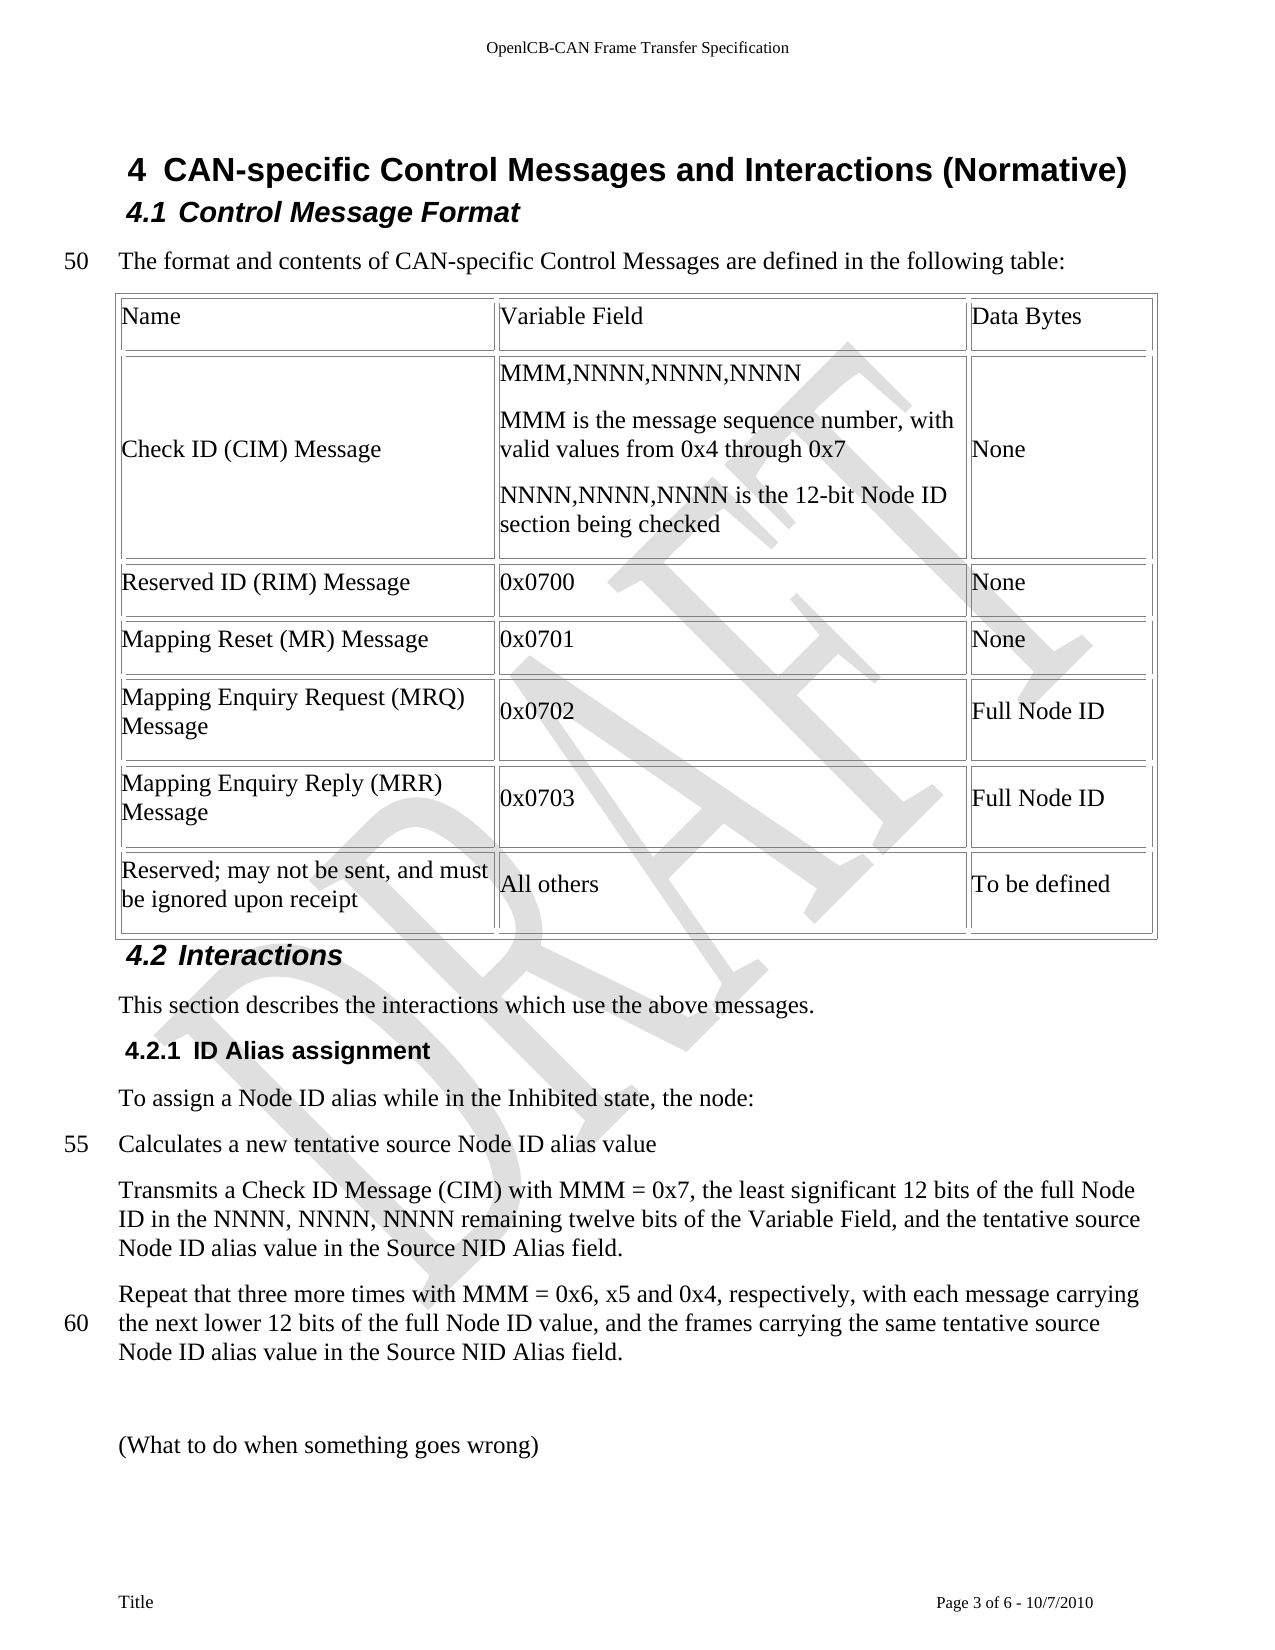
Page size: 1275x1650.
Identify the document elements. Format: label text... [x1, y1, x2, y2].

table_cell 0x0701 [720, 617, 807, 621]
table_cell 0x0701 [822, 616, 968, 674]
table_cell Mapping Enquiry Request (MRQ) Message [118, 674, 497, 760]
text This section describes the interactions which use the above messages. [118, 990, 197, 1018]
table_header Data Bytes [969, 294, 1154, 350]
table_cell All others [815, 848, 878, 852]
table_cell 0x0700 [665, 559, 925, 564]
table_cell None [969, 558, 1154, 616]
table_cell 0x0702 [568, 680, 820, 760]
table_cell 0x0700 [668, 565, 966, 616]
text (What to do when something goes wrong) [118, 1430, 1157, 1459]
subtitle [541, 940, 713, 972]
table_cell All others [823, 853, 862, 865]
table_cell Full Node ID [972, 674, 1154, 760]
subtitle ID Alias assignment [232, 1036, 418, 1065]
text To assign a Node ID alias while in the Inhibited state, the node: [279, 1083, 458, 1111]
subtitle ID Alias assignment [436, 1036, 528, 1065]
table_cell 0x0703 [588, 761, 639, 766]
text This section describes the interactions which use the above messages. [211, 990, 367, 1018]
table_cell Reserved ID (RIM) Message [118, 558, 497, 616]
table_cell 0x0703 [687, 761, 826, 766]
table_cell MMM,NNNN,NNNN,NNNN MMM is the message sequence number, with valid values from 0x4 through 0x7 NNNN,NNNN,NNNN is the 12-bit Node ID section being checked [497, 350, 837, 558]
table_cell 0x0700 [500, 565, 676, 616]
text The format and contents of CAN-specific Control Messages are defined in the following table: [118, 246, 1157, 275]
table_cell None [972, 622, 1033, 674]
table_cell 0x0702 [561, 675, 739, 679]
table_cell 0x0701 [725, 622, 818, 674]
table_cell MMM,NNNN,NNNN,NNNN MMM is the message sequence number, with valid values from 0x4 through 0x7 NNNN,NNNN,NNNN is the 12-bit Node ID section being checked [815, 357, 966, 558]
table_cell Check ID (CIM) Message [118, 350, 497, 558]
table_cell None [969, 616, 982, 674]
table_cell 0x0703 [864, 760, 968, 847]
table_cell Full Node ID [969, 674, 1031, 760]
subtitle ID Alias assignment [542, 1036, 1157, 1065]
table_cell Reserved; may not be sent, and must be ignored upon receipt [118, 847, 396, 933]
table_cell Mapping Reset (MR) Message [118, 616, 497, 674]
text Transmits a Check ID Message (CIM) with MMM = 0x7, the least significant 12 bits of the full Node ID in the NNNN, NNNN, NNNN remaining twelve bits of the Variable Field, and the tentative source Node ID alias value in the Source NID Alias field. [479, 1176, 1157, 1262]
table_cell To be defined [969, 847, 1154, 933]
text Calculates a new tentative source Node ID alias value [507, 1129, 1157, 1158]
table_cell 0x0701 [819, 655, 861, 674]
text Repeat that three more times with MMM = 0x6, x5 and 0x4, respectively, with each message carrying the next lower 12 bits of the full Node ID value, and the frames carrying the same tentative source Node ID alias value in the Source NID Alias field. [118, 1279, 1157, 1366]
table_cell 0x0703 [870, 767, 966, 847]
table_cell 0x0702 [814, 675, 867, 679]
table_header Name [118, 294, 497, 350]
table_cell 0x0702 [497, 674, 511, 760]
text Transmits a Check ID Message (CIM) with MMM = 0x7, the least significant 12 bits of the full Node ID in the NNNN, NNNN, NNNN remaining twelve bits of the Variable Field, and the tentative source Node ID alias value in the Source NID Alias field. [118, 1176, 415, 1262]
subtitle Interactions [118, 940, 435, 972]
subtitle Control Message Format [118, 195, 1157, 228]
table_cell 0x0703 [500, 767, 627, 847]
table_cell All others [497, 890, 515, 933]
table_cell 0x0701 [497, 616, 681, 674]
subtitle CAN-specific Control Messages and Interactions (Normative) [118, 150, 1157, 188]
subtitle [712, 940, 1157, 972]
text Transmits a Check ID Message (CIM) with MMM = 0x7, the least significant 12 bits of the full Node ID in the NNNN, NNNN, NNNN remaining twelve bits of the Variable Field, and the tentative source Node ID alias value in the Source NID Alias field. [372, 1176, 494, 1249]
table_cell 0x0702 [500, 680, 567, 760]
table_cell 0x0703 [702, 825, 756, 847]
table_cell None [969, 350, 1154, 558]
table_cell 0x0703 [696, 767, 882, 847]
table_cell 0x0701 [500, 622, 734, 674]
table_cell Full Node ID [969, 760, 1154, 847]
text To assign a Node ID alias while in the Inhibited state, the node: [589, 1083, 1157, 1111]
text To assign a Node ID alias while in the Inhibited state, the node: [118, 1083, 264, 1111]
text This section describes the interactions which use the above messages. [635, 990, 718, 1016]
table_cell 0x0702 [880, 674, 968, 760]
table_cell All others [507, 853, 686, 933]
table_cell 0x0703 [592, 767, 701, 847]
table_cell MMM,NNNN,NNNN,NNNN MMM is the message sequence number, with valid values from 0x4 through 0x7 NNNN,NNNN,NNNN is the 12-bit Node ID section being checked [859, 350, 968, 558]
table_cell 0x0702 [798, 680, 966, 760]
text This section describes the interactions which use the above messages. [716, 990, 1157, 1018]
table_cell 0x0700 [497, 558, 629, 616]
table_cell All others [697, 848, 763, 852]
text This section describes the interactions which use the above messages. [386, 990, 481, 1018]
table_cell 0x0703 [497, 760, 571, 845]
table_cell All others [670, 847, 968, 933]
table_header Variable Field [497, 294, 968, 350]
subtitle ID Alias assignment [118, 1036, 218, 1065]
table_cell 0x0702 [558, 712, 630, 760]
table_cell None [1021, 616, 1154, 674]
text Calculates a new tentative source Node ID alias value [325, 1129, 487, 1158]
text To assign a Node ID alias while in the Inhibited state, the node: [477, 1083, 574, 1111]
text This section describes the interactions which use the above messages. [502, 990, 617, 1018]
text Calculates a new tentative source Node ID alias value [118, 1129, 311, 1158]
table_cell Mapping Enquiry Reply (MRR) Message [118, 760, 497, 847]
table_cell MMM,NNNN,NNNN,NNNN MMM is the message sequence number, with valid values from 0x4 through 0x7 NNNN,NNNN,NNNN is the 12-bit Node ID section being checked [500, 357, 919, 558]
table_cell 0x0701 [827, 622, 966, 674]
table_cell Reserved; may not be sent, and must be ignored upon receipt [366, 853, 497, 933]
subtitle [446, 940, 513, 972]
table_cell All others [502, 848, 630, 852]
